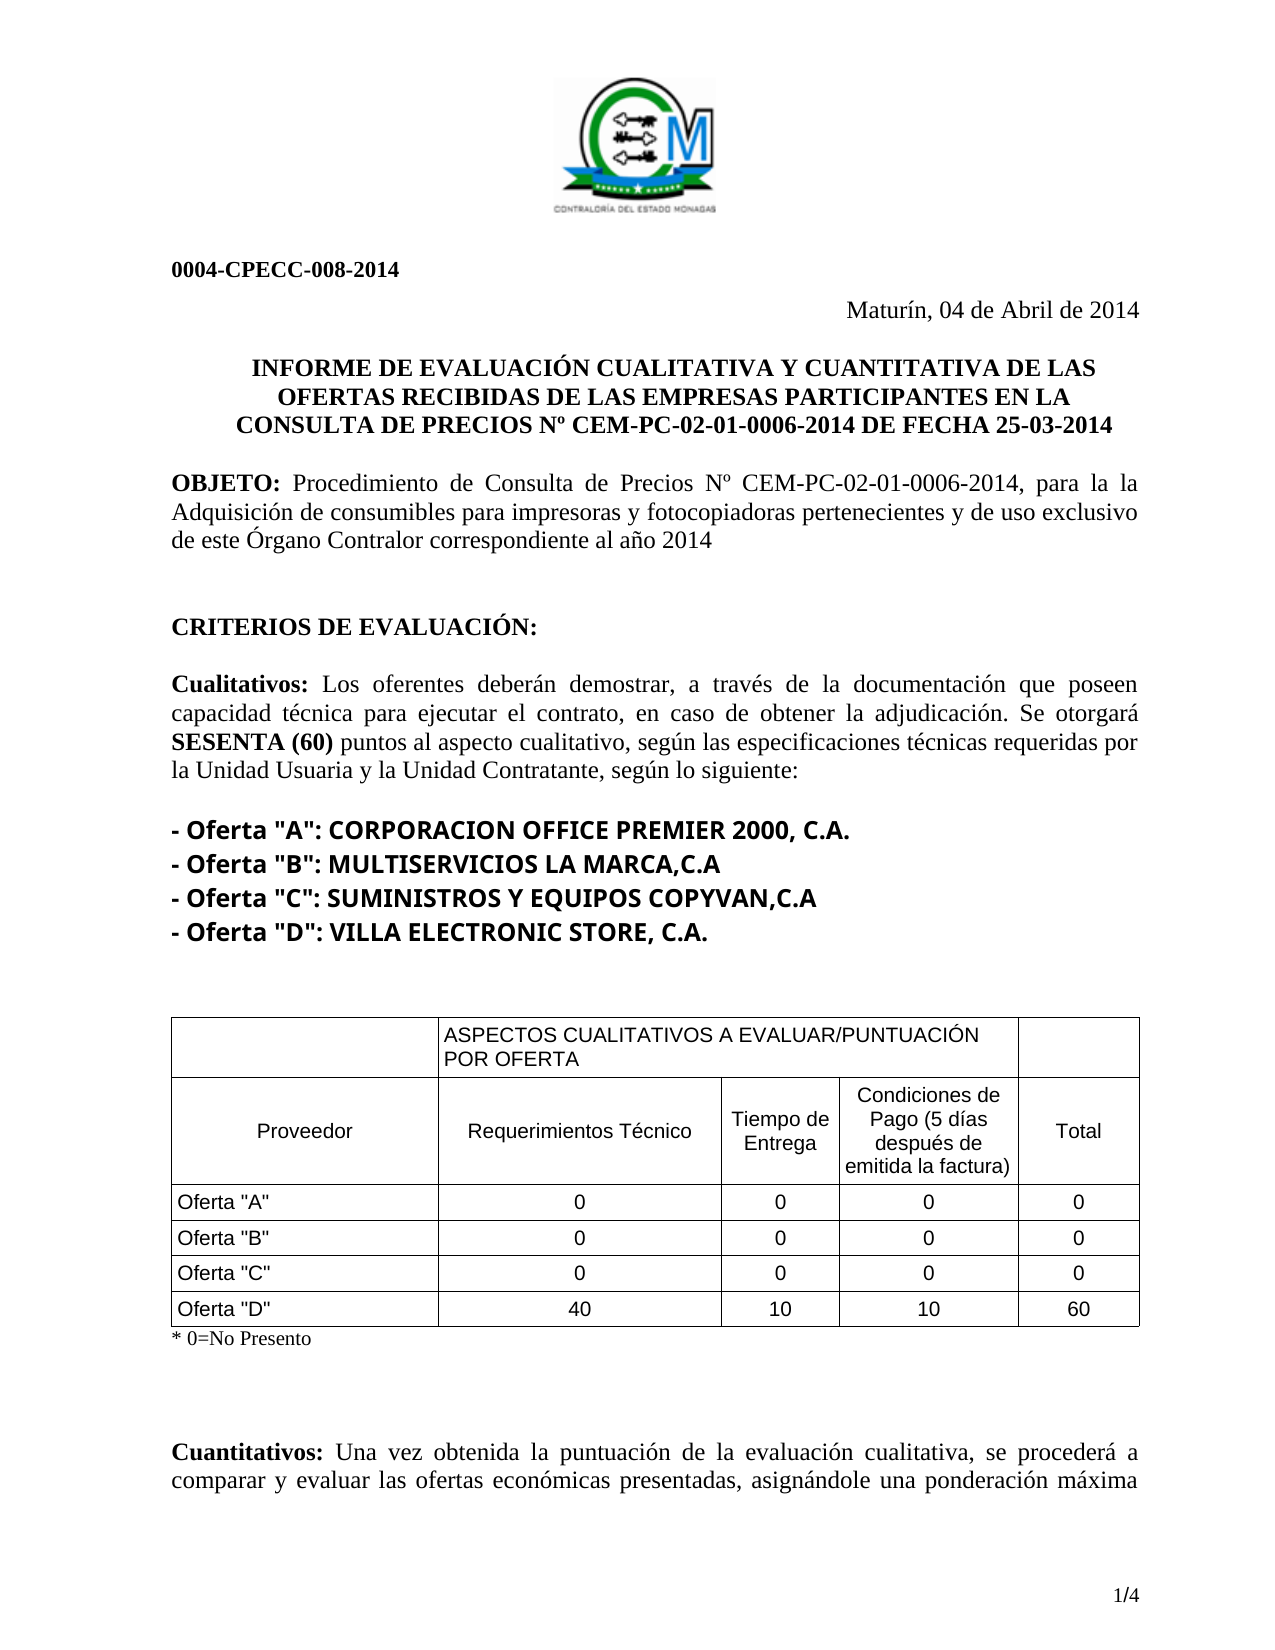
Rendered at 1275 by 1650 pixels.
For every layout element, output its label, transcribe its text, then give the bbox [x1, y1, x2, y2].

text Cuantitativos: Una vez obtenida la puntuación de la evaluación cualitativa, se procederá a comparar y evaluar las ofertas económicas presentadas, asignándole una ponderación máxima [171, 1437, 1139, 1494]
text OBJETO: Procedimiento de Consulta de Precios Nº CEM-PC-02-01-0006-2014, para la la Adquisición de consumibles para impresoras y fotocopiadoras pertenecientes y de uso exclusivo de este Órgano Contralor correspondiente al año 2014 [171, 468, 1139, 554]
table_cell Tiempo de Entrega [722, 1078, 839, 1184]
text 0004-CPECC-008-2014 [171, 257, 1139, 283]
table_cell Oferta "B" [172, 1221, 438, 1255]
table_cell Proveedor [172, 1078, 438, 1184]
table_cell 0 [722, 1185, 839, 1219]
table_cell 0 [840, 1185, 1018, 1219]
text CRITERIOS DE EVALUACIÓN: [171, 612, 1139, 640]
table_cell 0 [1019, 1185, 1139, 1219]
table_cell 0 [1019, 1256, 1139, 1291]
table_cell 40 [439, 1292, 721, 1326]
text Cualitativos: Los oferentes deberán demostrar, a través de la documentación que poseen capacidad técnica para ejecutar el contrato, en caso de obtener la adjudicación. Se otorgará SESENTA (60) puntos al aspecto cualitativo, según las especificaciones técnicas requeridas por la Unidad Usuaria y la Unidad Contratante, según lo siguiente: [171, 669, 1139, 784]
table_cell 10 [840, 1292, 1018, 1326]
table_cell 0 [840, 1221, 1018, 1255]
text INFORME DE EVALUACIÓN CUALITATIVA Y CUANTITATIVA DE LAS OFERTAS RECIBIDAS DE LAS EMPRESAS PARTICIPANTES EN LA CONSULTA DE PRECIOS Nº CEM-PC-02-01-0006-2014 DE FECHA 25-03-2014 [209, 353, 1139, 439]
text Maturín, 04 de Abril de 2014 [171, 295, 1139, 324]
table_cell 0 [439, 1221, 721, 1255]
text - Oferta "A": CORPORACION OFFICE PREMIER 2000, C.A. - Oferta "B": MULTISERVICIOS LA MARCA,C.A - Oferta "C": SUMINISTROS Y EQUIPOS COPYVAN,C.A - Oferta "D": VILLA ELECTRONIC STORE, C.A. [171, 813, 1139, 983]
table_header [1019, 1018, 1139, 1077]
table_cell 0 [439, 1256, 721, 1291]
table_cell 10 [722, 1292, 839, 1326]
table_header [172, 1018, 438, 1077]
table_cell Oferta "C" [172, 1256, 438, 1291]
table_cell 0 [1019, 1221, 1139, 1255]
table_cell Condiciones de Pago (5 días después de emitida la factura) [840, 1078, 1018, 1184]
table_cell Oferta "A" [172, 1185, 438, 1219]
table_cell 60 [1019, 1292, 1139, 1326]
table_cell 0 [722, 1221, 839, 1255]
table_cell 0 [840, 1256, 1018, 1291]
table_cell 0 [439, 1185, 721, 1219]
table_cell Oferta "D" [172, 1292, 438, 1326]
table_cell Total [1019, 1078, 1139, 1184]
table_cell Requerimientos Técnico [439, 1078, 721, 1184]
table_cell 0 [722, 1256, 839, 1291]
text * 0=No Presento [171, 1327, 1139, 1350]
table_header ASPECTOS CUALITATIVOS A EVALUAR/PUNTUACIÓN POR OFERTA [439, 1018, 1018, 1077]
picture [551, 75, 719, 216]
